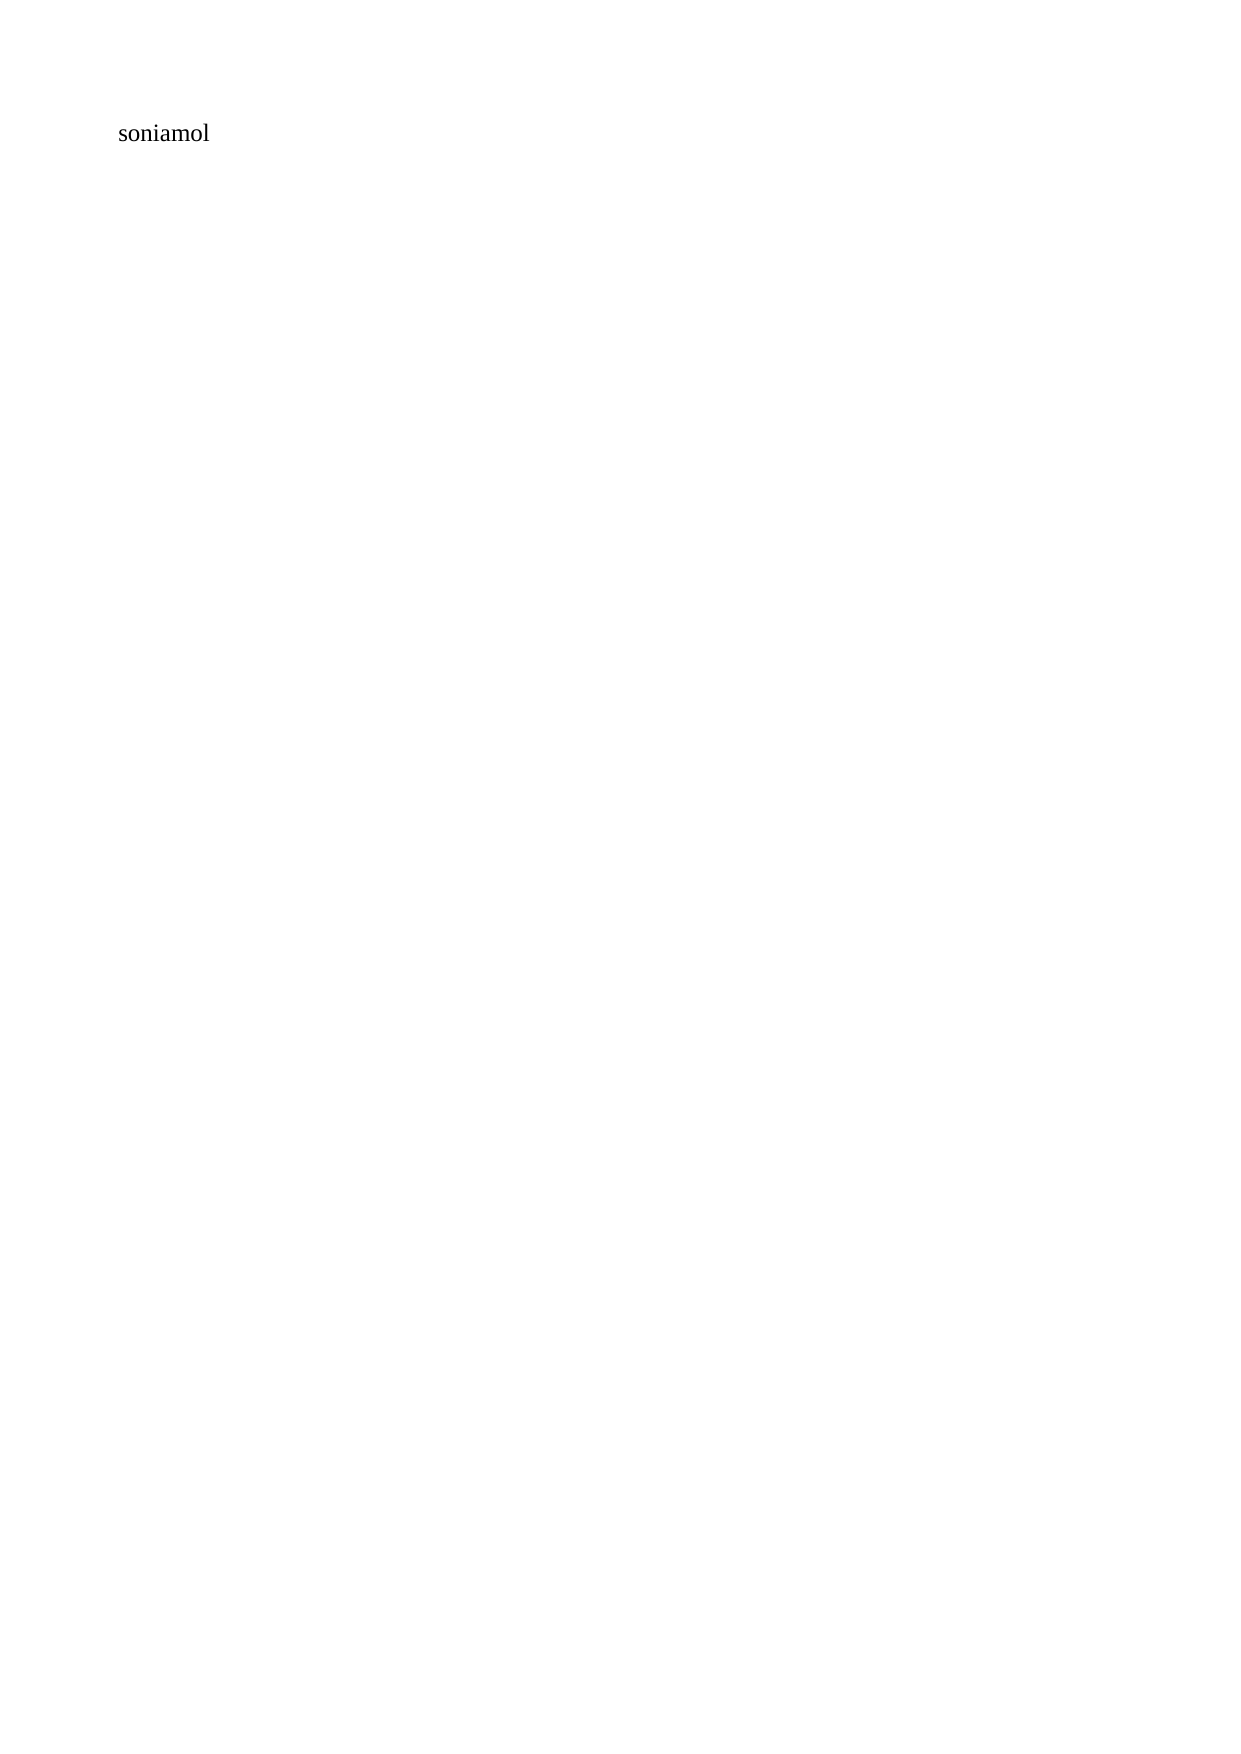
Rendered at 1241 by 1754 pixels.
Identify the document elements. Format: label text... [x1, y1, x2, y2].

text soniamol [118, 118, 1122, 147]
